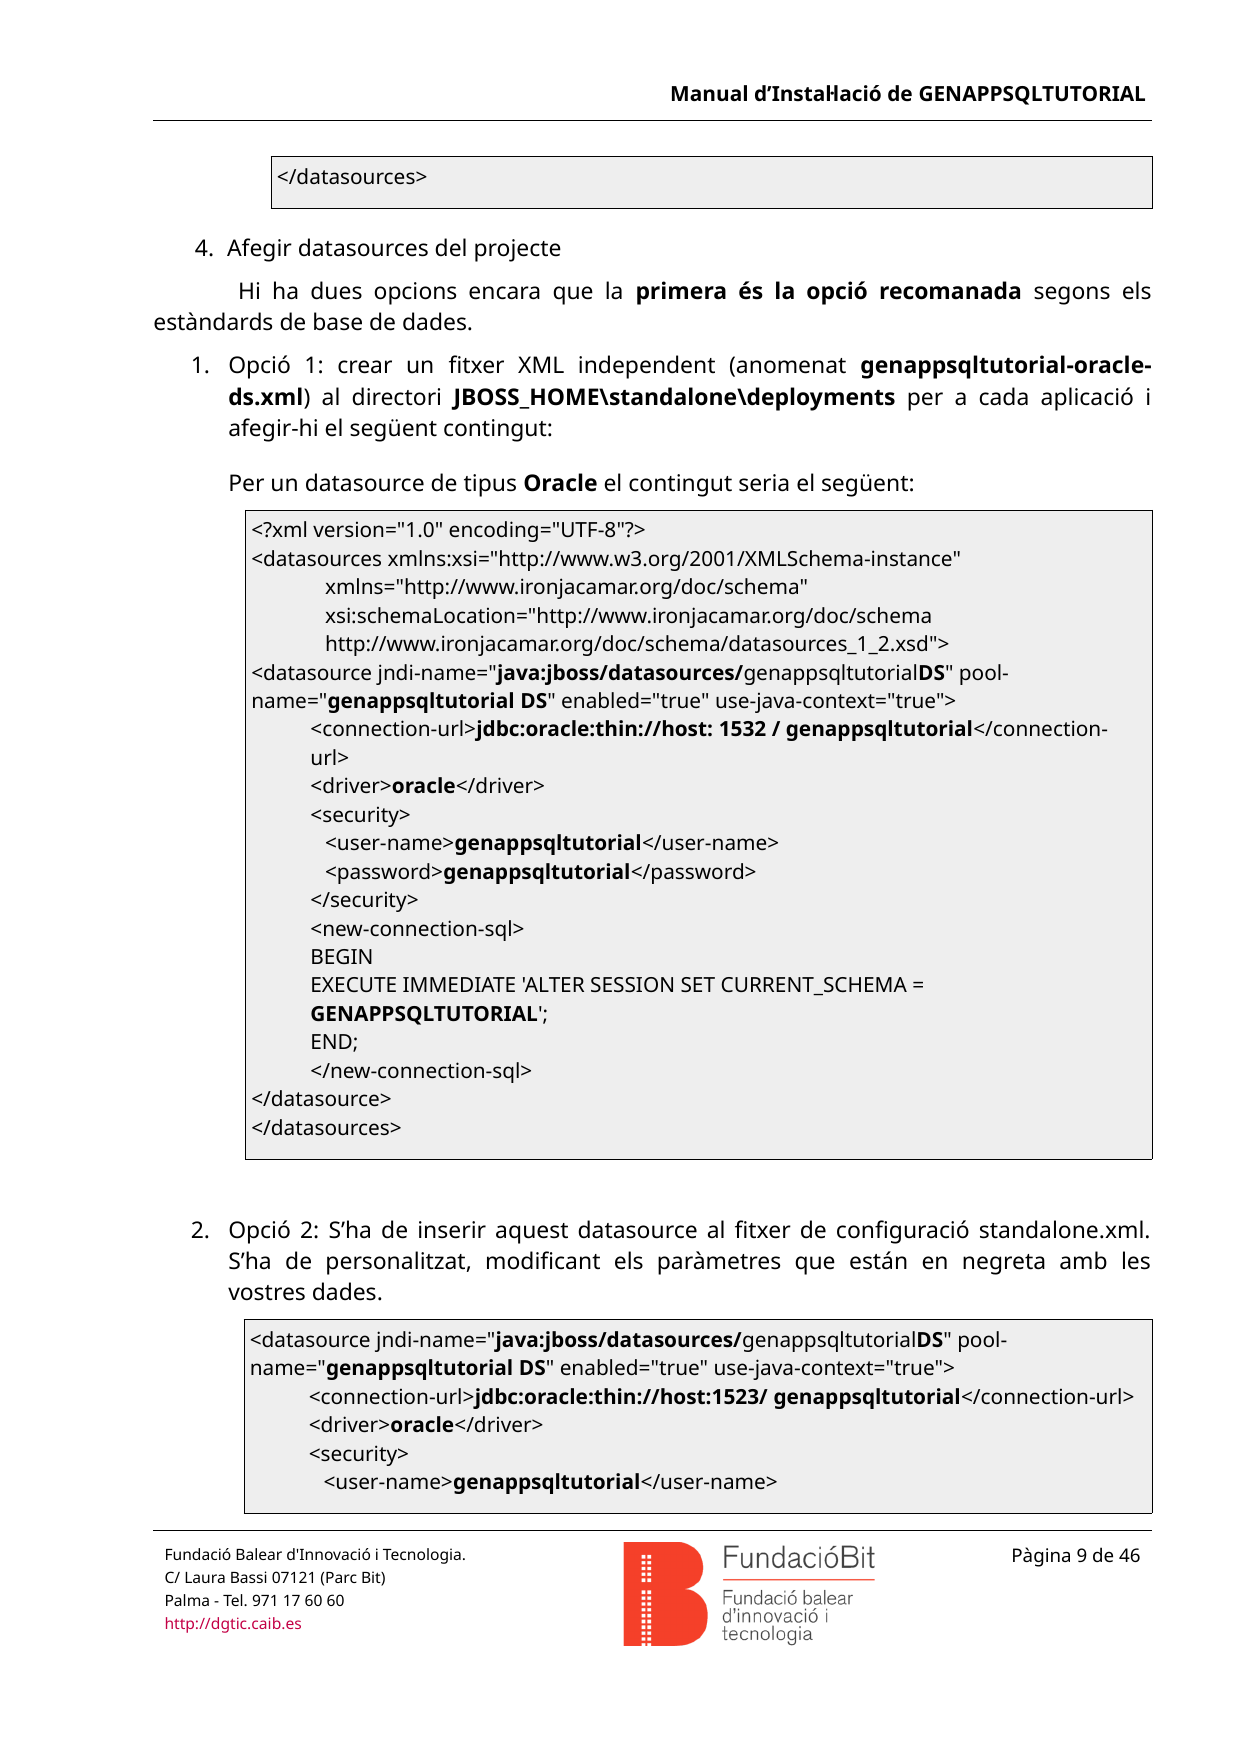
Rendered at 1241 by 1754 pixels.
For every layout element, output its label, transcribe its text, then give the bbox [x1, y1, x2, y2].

table_header <datasource jndi-name="java:jboss/datasources/genappsqltutorialDS" pool-name="genappsqltutorial DS" enabled="true" use-java-context="true"> <connection-url>jdbc:oracle:thin://host:1523/ genappsqltutorial</connection-url> <driver>oracle</driver> <security> <user-name>genappsqltutorial</user-name> [245, 1320, 1152, 1513]
list Opció 2: S’ha de inserir aquest datasource al fitxer de configuració standalone.xml. S’ha de personalitzat, modificant els paràmetres que están en negreta amb les vostres dades. [191, 1213, 1152, 1307]
list Per un datasource de tipus Oracle el contingut seria el següent: [191, 467, 1152, 498]
table_header </datasources> [272, 157, 1152, 208]
picture [623, 1542, 875, 1646]
table_header <?xml version="1.0" encoding="UTF-8"?> <datasources xmlns:xsi="http://www.w3.org/2001/XMLSchema-instance" xmlns="http://www.ironjacamar.org/doc/schema" xsi:schemaLocation="http://www.ironjacamar.org/doc/schema http://www.ironjacamar.org/doc/schema/datasources_1_2.xsd"> <datasource jndi-name="java:jboss/datasources/genappsqltutorialDS" pool-name="genappsqltutorial DS" enabled="true" use-java-context="true"> <connection-url>jdbc:oracle:thin://host: 1532 / genappsqltutorial</connection-url> <driver>oracle</driver> <security> <user-name>genappsqltutorial</user-name> <password>genappsqltutorial</password> </security> <new-connection-sql> BEGIN EXECUTE IMMEDIATE 'ALTER SESSION SET CURRENT_SCHEMA = GENAPPSQLTUTORIAL'; END; </new-connection-sql> </datasource> </datasources> [246, 511, 1152, 1159]
list Opció 1: crear un fitxer XML independent (anomenat genappsqltutorial-oracle- ds.xml) al directori JBOSS_HOME\standalone\deployments per a cada aplicació i afegir-hi el següent contingut: [191, 349, 1152, 443]
text 4. Afegir datasources del projecte [153, 232, 1152, 263]
text Hi ha dues opcions encara que la primera és la opció recomanada segons els estàndards de base de dades. [153, 275, 1152, 337]
